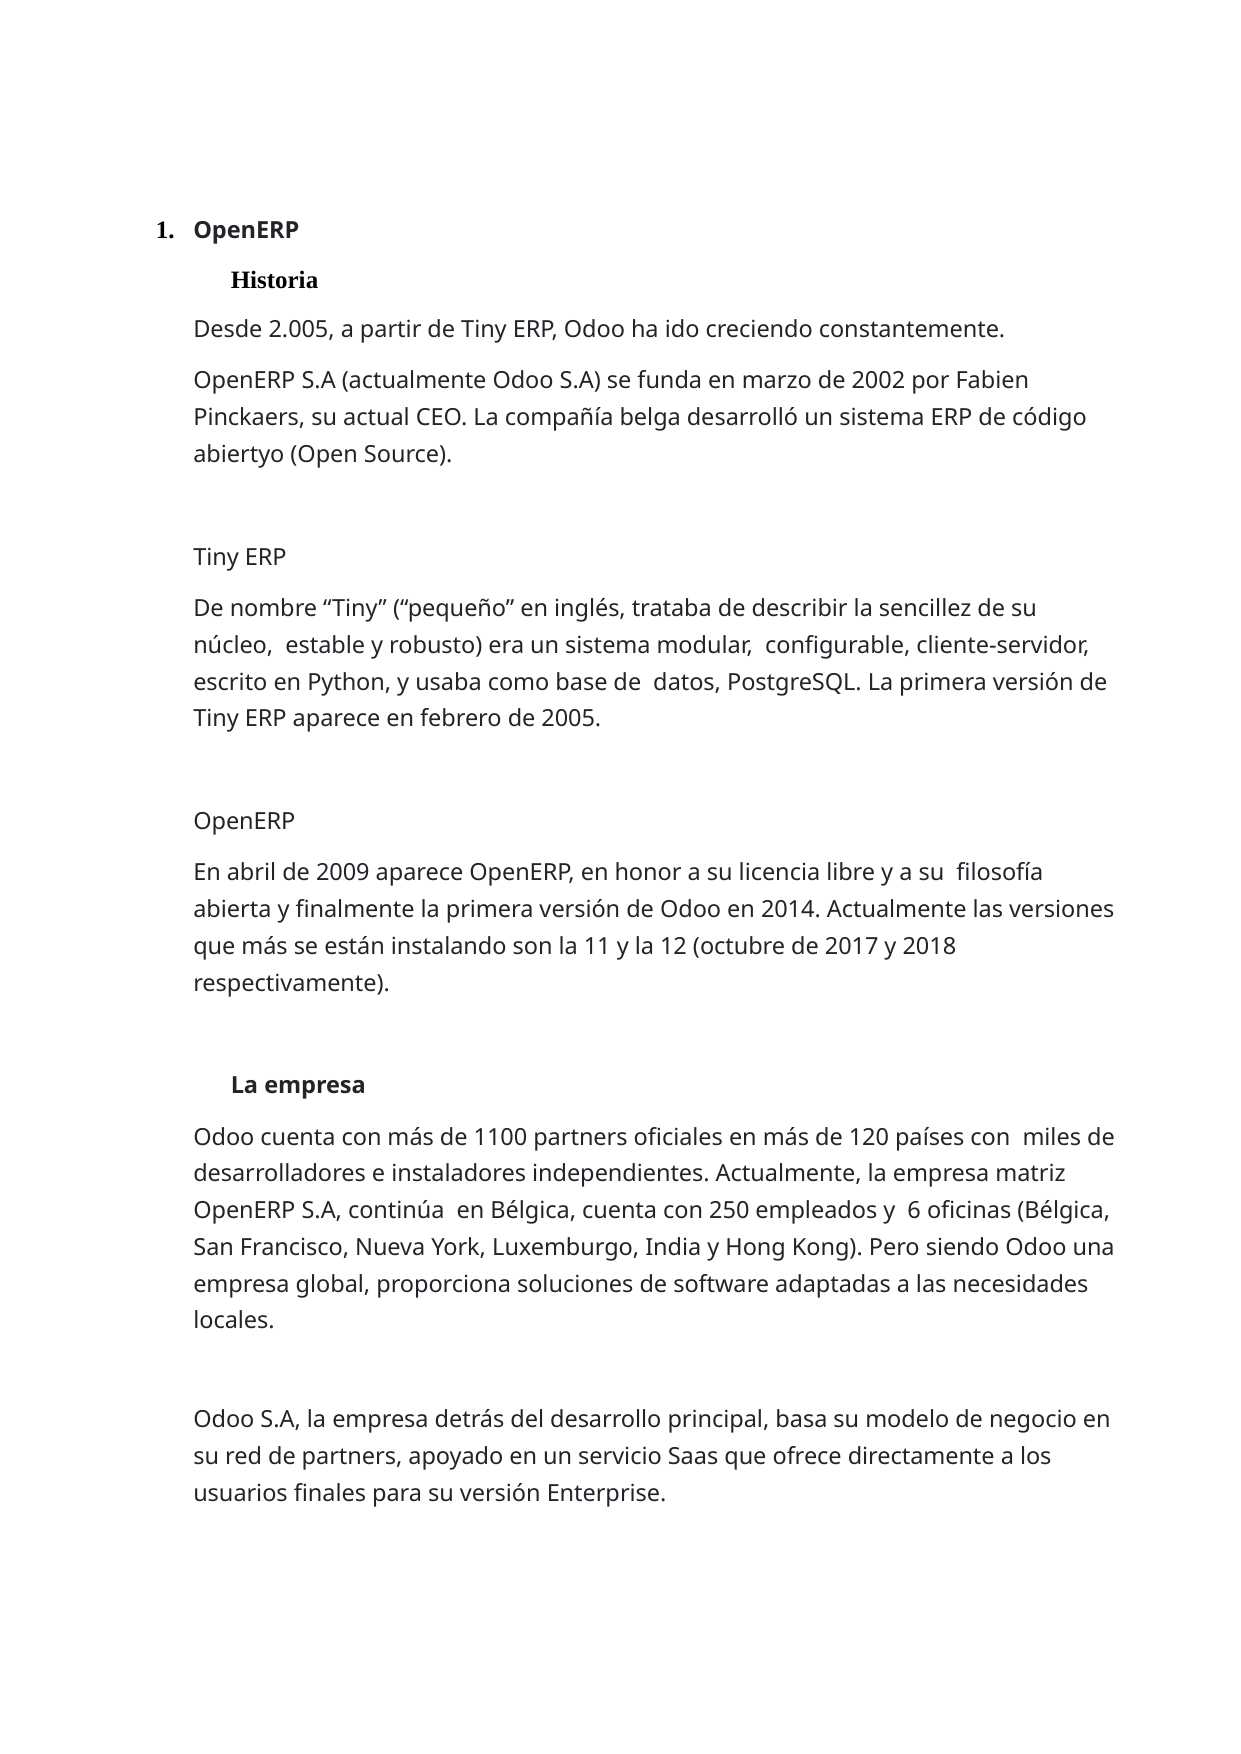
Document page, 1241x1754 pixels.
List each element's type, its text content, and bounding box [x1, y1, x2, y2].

list Desde 2.005, a partir de Tiny ERP, Odoo ha ido creciendo constantemente. [156, 312, 1122, 344]
list Tiny ERP [156, 540, 1122, 572]
list En abril de 2009 aparece OpenERP, en honor a su licencia libre y a su filosofía abierta y finalmente la primera versión de Odoo en 2014. Actualmente las versiones que más se están instalando son la 11 y la 12 (octubre de 2017 y 2018 respectivamente). [156, 856, 1122, 998]
list Odoo cuenta con más de 1100 partners oficiales en más de 120 países con miles de desarrolladores e instaladores independientes. Actualmente, la empresa matriz OpenERP S.A, continúa en Bélgica, cuenta con 250 empleados y 6 oficinas (Bélgica, San Francisco, Nueva York, Luxemburgo, India y Hong Kong). Pero siendo Odoo una empresa global, proporciona soluciones de software adaptadas a las necesidades locales. [156, 1120, 1122, 1336]
list OpenERP [156, 804, 1122, 836]
list De nombre “Tiny” (“pequeño” en inglés, trataba de describir la sencillez de su núcleo, estable y robusto) era un sistema modular, configurable, cliente-servidor, escrito en Python, y usaba como base de datos, PostgreSQL. La primera versión de Tiny ERP aparece en febrero de 2005. [156, 591, 1122, 733]
list La empresa [193, 1069, 1122, 1101]
list OpenERP S.A (actualmente Odoo S.A) se funda en marzo de 2002 por Fabien Pinckaers, su actual CEO. La compañía belga desarrolló un sistema ERP de código abiertyo (Open Source). [156, 364, 1122, 469]
list Odoo S.A, la empresa detrás del desarrollo principal, basa su modelo de negocio en su red de partners, apoyado en un servicio Saas que ofrece directamente a los usuarios finales para su versión Enterprise. [156, 1403, 1122, 1508]
list Historia [193, 265, 1122, 293]
list OpenERP [156, 213, 1122, 245]
